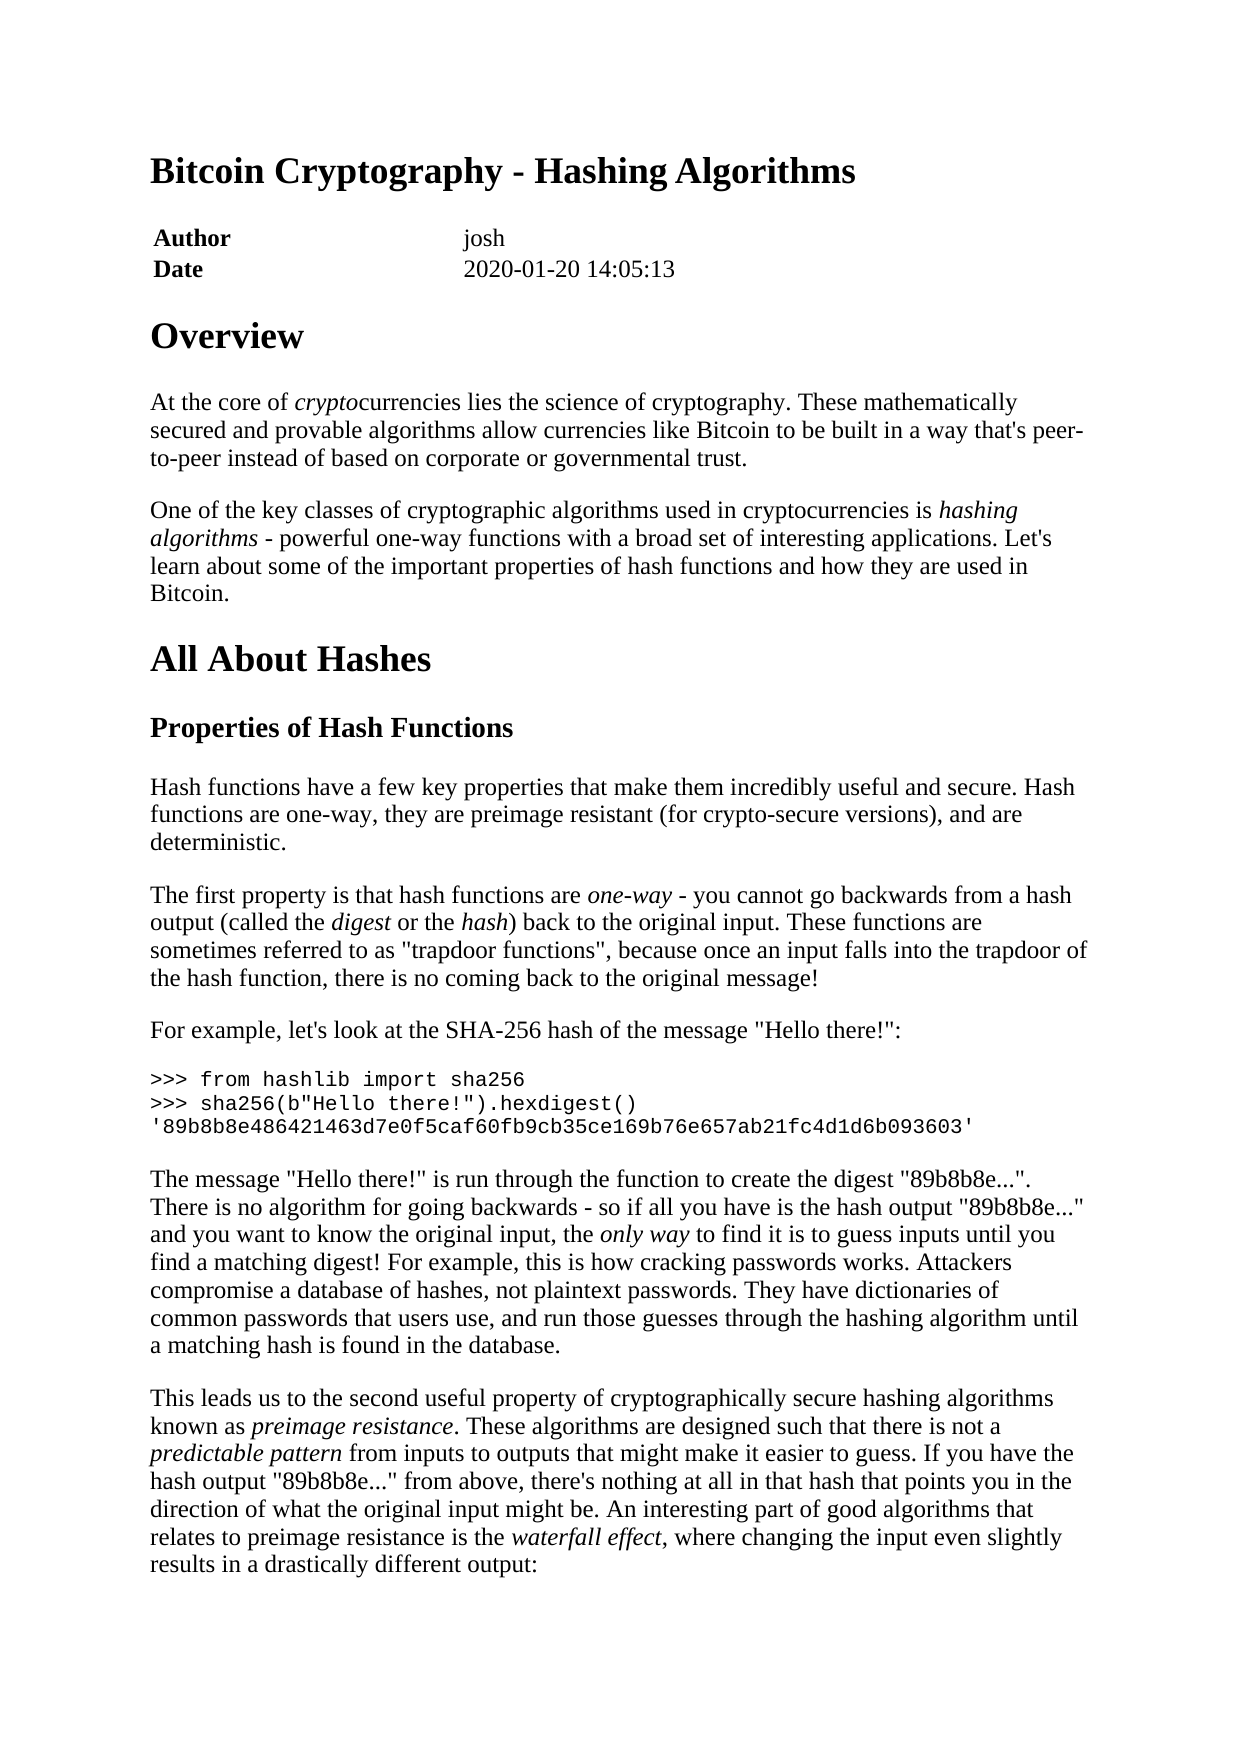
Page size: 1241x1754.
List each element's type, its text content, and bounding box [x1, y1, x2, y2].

text For example, let's look at the SHA-256 hash of the message "Hello there!": [150, 1017, 1090, 1044]
table_header Author [152, 223, 462, 253]
table_header josh [462, 223, 1092, 253]
text The first property is that hash functions are one-way - you cannot go backwards from a hash output (called the digest or the hash) back to the original input. These functions are sometimes referred to as "trapdoor functions", because once an input falls into the trapdoor of the hash function, there is no coming back to the original message! [150, 881, 1090, 992]
text Hash functions have a few key properties that make them incredibly useful and secure. Hash functions are one-way, they are preimage resistant (for crypto-secure versions), and are deterministic. [150, 773, 1090, 856]
text '89b8b8e486421463d7e0f5caf60fb9cb35ce169b76e657ab21fc4d1d6b093603' [150, 1117, 1090, 1140]
subtitle Overview [150, 316, 1090, 357]
text The message "Hello there!" is run through the function to create the digest "89b8b8e...". There is no algorithm for going backwards - so if all you have is the hash output "89b8b8e..." and you want to know the original input, the only way to find it is to guess inputs until you find a matching digest! For example, this is how cracking passwords works. Attackers compromise a database of hashes, not plaintext passwords. They have dictionaries of common passwords that users use, and run those guesses through the hashing algorithm until a matching hash is found in the database. [150, 1165, 1090, 1359]
table_cell 2020-01-20 14:05:13 [462, 254, 1092, 284]
subtitle Properties of Hash Functions [150, 711, 1090, 743]
subtitle All About Hashes [150, 638, 1090, 680]
text One of the key classes of cryptographic algorithms used in cryptocurrencies is hashing algorithms - powerful one-way functions with a broad set of interesting applications. Let's learn about some of the important properties of hash functions and how they are used in Bitcoin. [150, 496, 1090, 607]
text At the core of cryptocurrencies lies the science of cryptography. These mathematically secured and provable algorithms allow currencies like Bitcoin to be built in a way that's peer-to-peer instead of based on corporate or governmental trust. [150, 388, 1090, 471]
table_cell Date [152, 254, 462, 284]
text This leads us to the second useful property of cryptographically secure hashing algorithms known as preimage resistance. These algorithms are designed such that there is not a predictable pattern from inputs to outputs that might make it easier to guess. If you have the hash output "89b8b8e..." from above, there's nothing at all in that hash that points you in the direction of what the original input might be. An interesting part of good algorithms that relates to preimage resistance is the waterfall effect, where changing the input even slightly results in a drastically different output: [150, 1384, 1090, 1578]
text >>> from hashlib import sha256 [150, 1069, 1090, 1093]
text >>> sha256(b"Hello there!").hexdigest() [150, 1093, 1090, 1117]
subtitle Bitcoin Cryptography - Hashing Algorithms [150, 150, 1090, 192]
